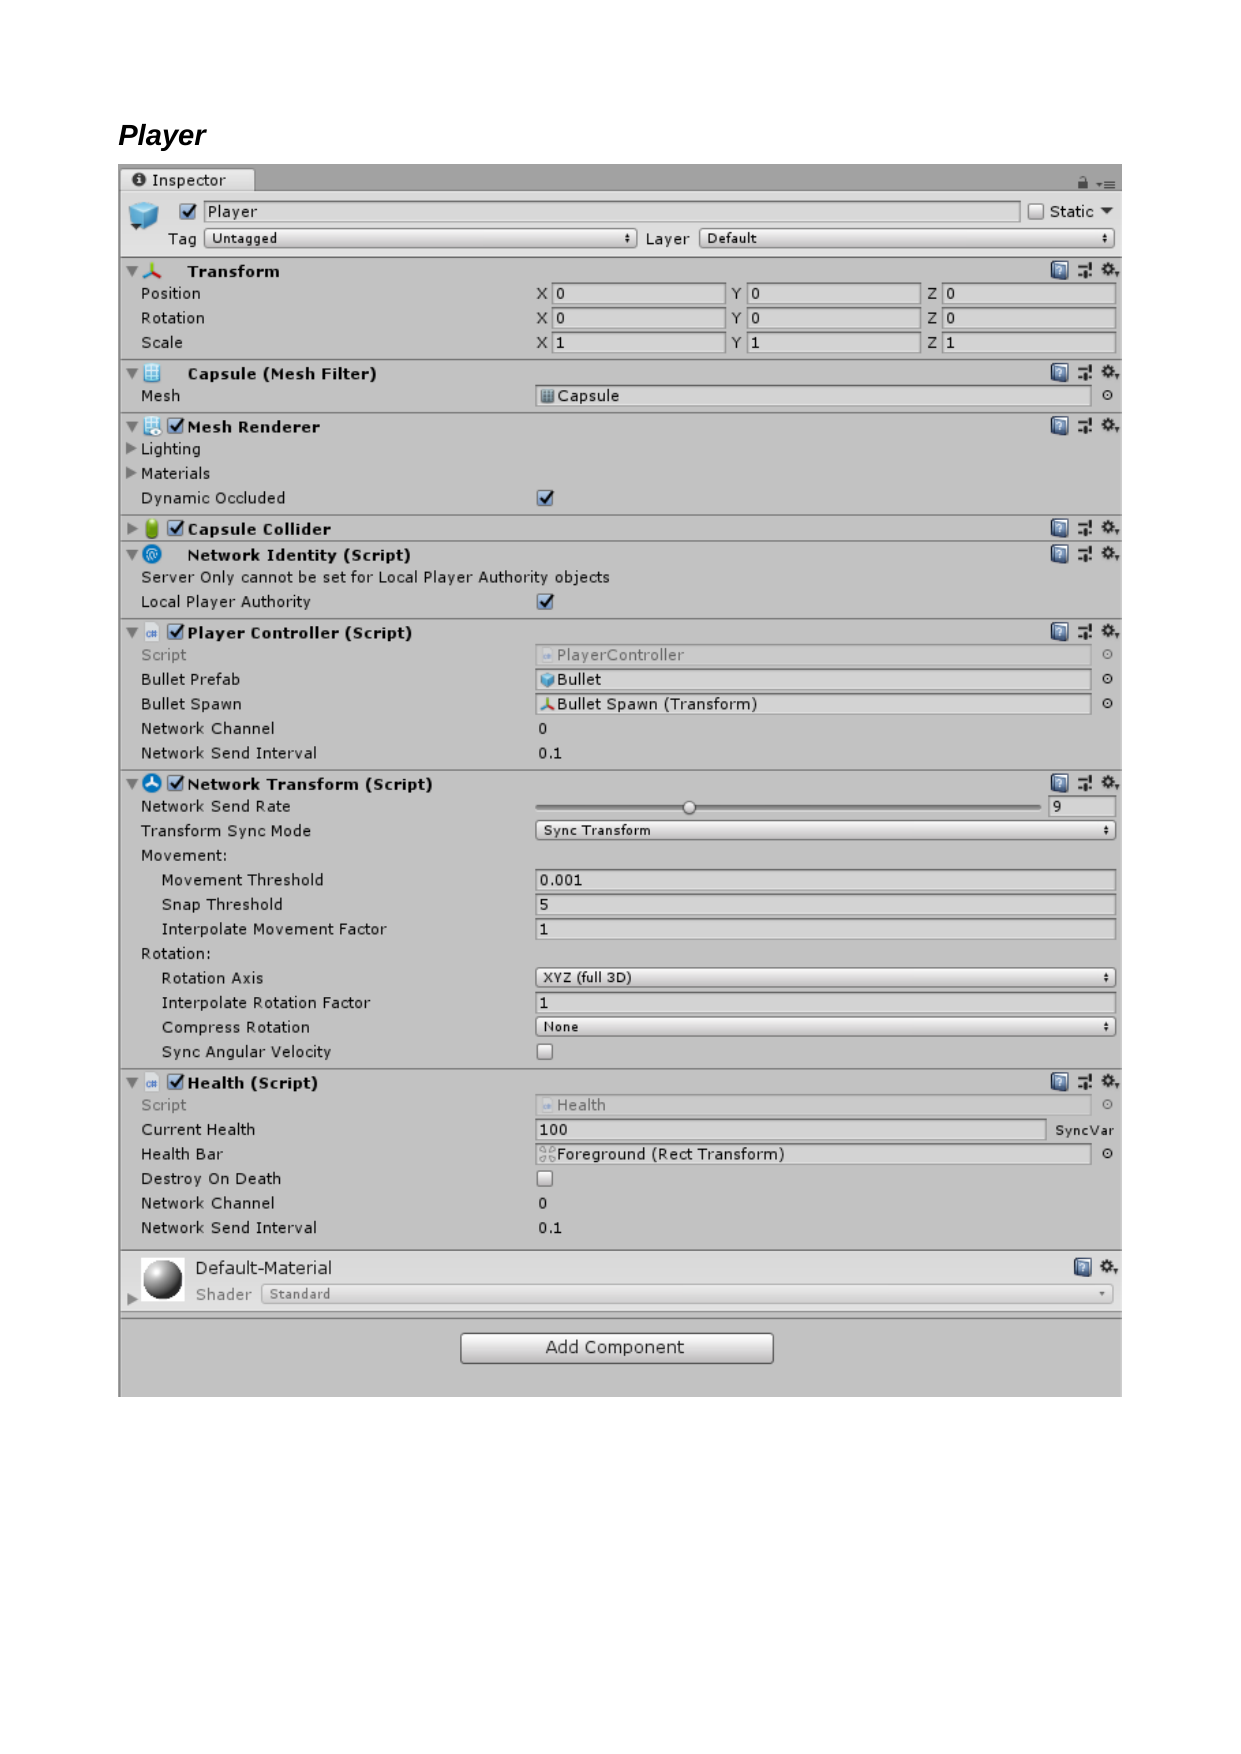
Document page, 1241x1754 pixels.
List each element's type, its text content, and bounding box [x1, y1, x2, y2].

subtitle Player [118, 118, 1122, 152]
picture [118, 164, 1122, 1397]
